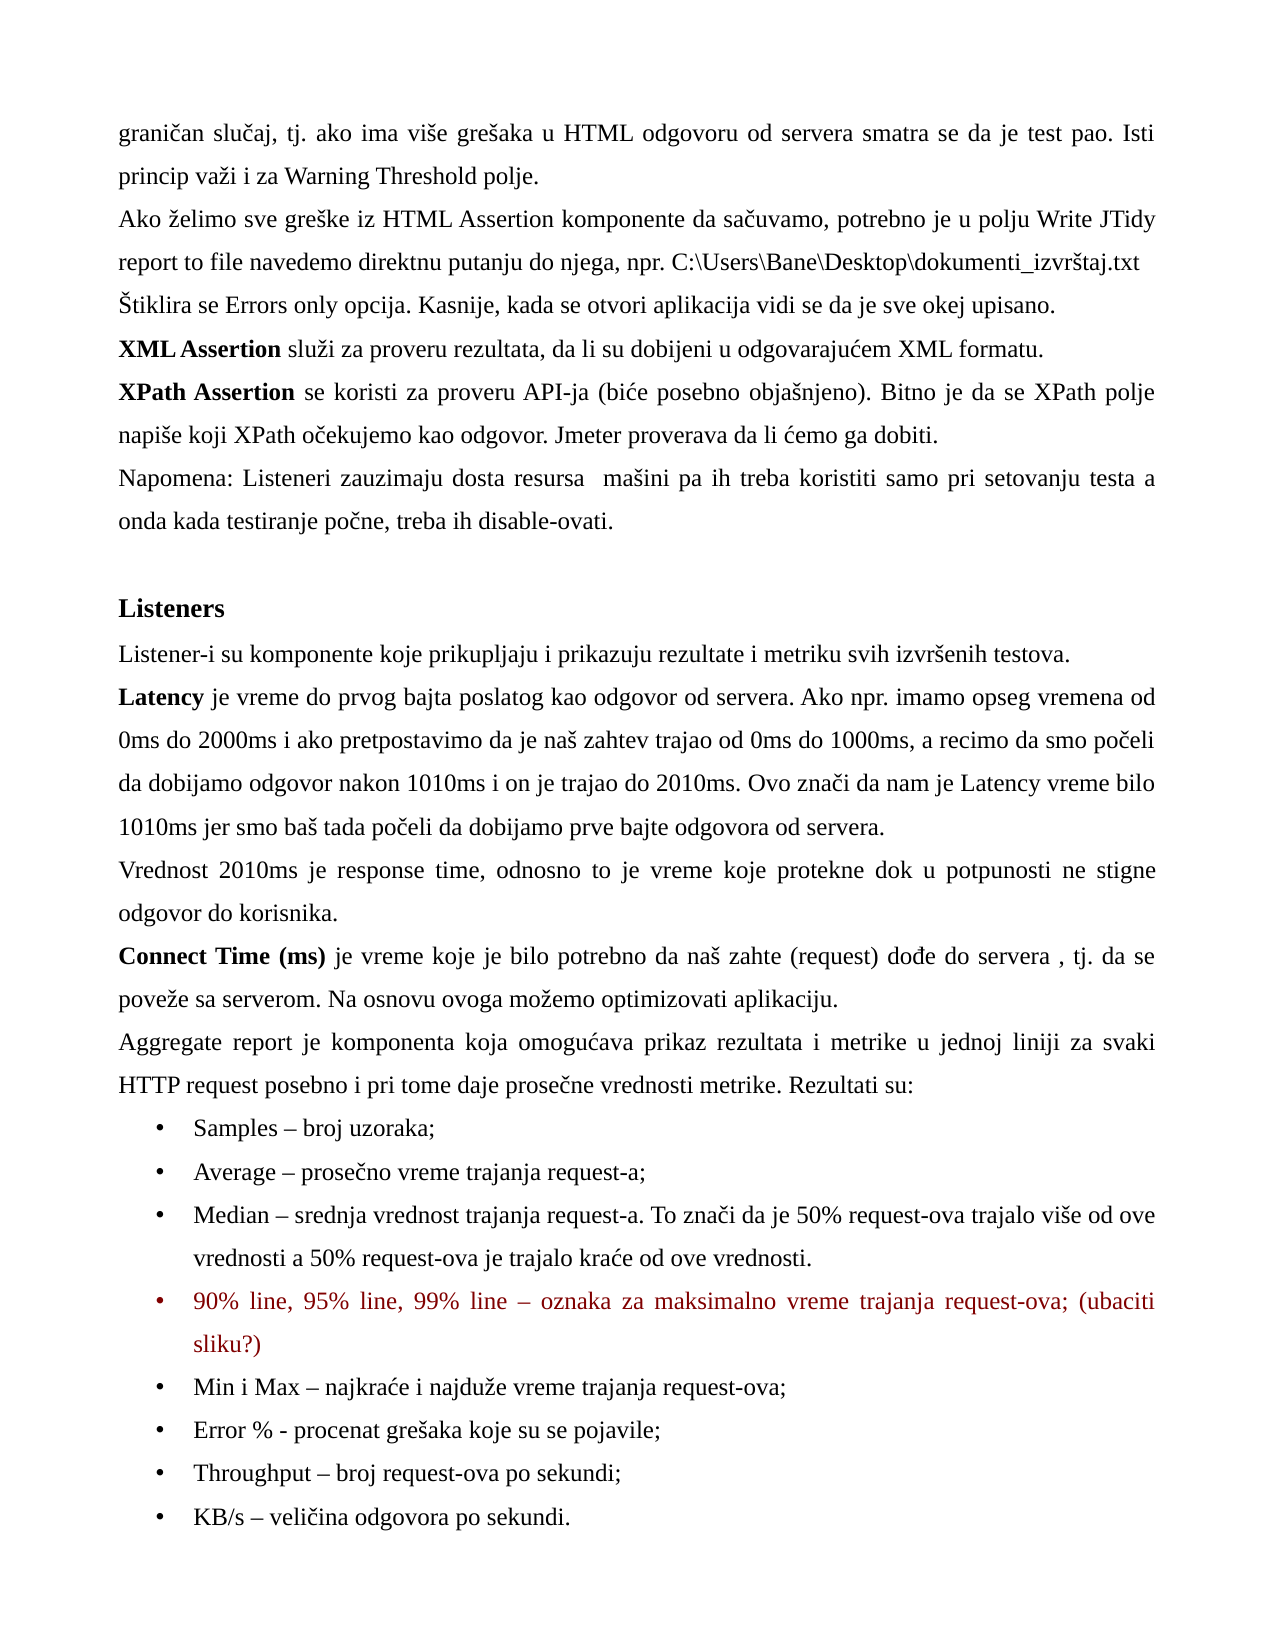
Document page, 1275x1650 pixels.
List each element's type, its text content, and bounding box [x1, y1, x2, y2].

list Min i Max – najkraće i najduže vreme trajanja request-ova; [156, 1372, 1157, 1401]
text Listeners [118, 592, 1157, 624]
text graničan slučaj, tj. ako ima više grešaka u HTML odgovoru od servera smatra se da je test pao. Isti princip važi i za Warning Threshold polje. [118, 118, 1157, 190]
text Ako želimo sve greške iz HTML Assertion komponente da sačuvamo, potrebno je u polju Write JTidy report to file navedemo direktnu putanju do njega, npr. C:\Users\Bane\Desktop\dokumenti_izvrštaj.txt [118, 204, 1157, 276]
text XPath Assertion se koristi za proveru API-ja (biće posebno objašnjeno). Bitno je da se XPath polje napiše koji XPath očekujemo kao odgovor. Jmeter proverava da li ćemo ga dobiti. [118, 377, 1157, 449]
list Throughput – broj request-ova po sekundi; [156, 1458, 1157, 1487]
list Median – srednja vrednost trajanja request-a. To znači da je 50% request-ova trajalo više od ove vrednosti a 50% request-ova je trajalo kraće od ove vrednosti. [156, 1200, 1157, 1272]
list KB/s – veličina odgovora po sekundi. [156, 1502, 1157, 1530]
text Connect Time (ms) je vreme koje je bilo potrebno da naš zahte (request) dođe do servera , tj. da se poveže sa serverom. Na osnovu ovoga možemo optimizovati aplikaciju. [118, 941, 1157, 1013]
text Aggregate report je komponenta koja omogućava prikaz rezultata i metrike u jednoj liniji za svaki HTTP request posebno i pri tome daje prosečne vrednosti metrike. Rezultati su: [118, 1027, 1157, 1099]
list Error % - procenat grešaka koje su se pojavile; [156, 1415, 1157, 1444]
text Listener-i su komponente koje prikupljaju i prikazuju rezultate i metriku svih izvršenih testova. [118, 639, 1157, 668]
text Napomena: Listeneri zauzimaju dosta resursa mašini pa ih treba koristiti samo pri setovanju testa a onda kada testiranje počne, treba ih disable-ovati. [118, 463, 1157, 535]
text Štiklira se Errors only opcija. Kasnije, kada se otvori aplikacija vidi se da je sve okej upisano. [118, 291, 1157, 319]
text Vrednost 2010ms je response time, odnosno to je vreme koje protekne dok u potpunosti ne stigne odgovor do korisnika. [118, 855, 1157, 927]
list Average – prosečno vreme trajanja request-a; [156, 1157, 1157, 1185]
text XML Assertion služi za proveru rezultata, da li su dobijeni u odgovarajućem XML formatu. [118, 334, 1157, 362]
list Samples – broj uzoraka; [156, 1113, 1157, 1142]
text Latency je vreme do prvog bajta poslatog kao odgovor od servera. Ako npr. imamo opseg vremena od 0ms do 2000ms i ako pretpostavimo da je naš zahtev trajao od 0ms do 1000ms, a recimo da smo počeli da dobijamo odgovor nakon 1010ms i on je trajao do 2010ms. Ovo znači da nam je Latency vreme bilo 1010ms jer smo baš tada počeli da dobijamo prve bajte odgovora od servera. [118, 682, 1157, 840]
list 90% line, 95% line, 99% line – oznaka za maksimalno vreme trajanja request-ova; (ubaciti sliku?) [156, 1286, 1157, 1358]
